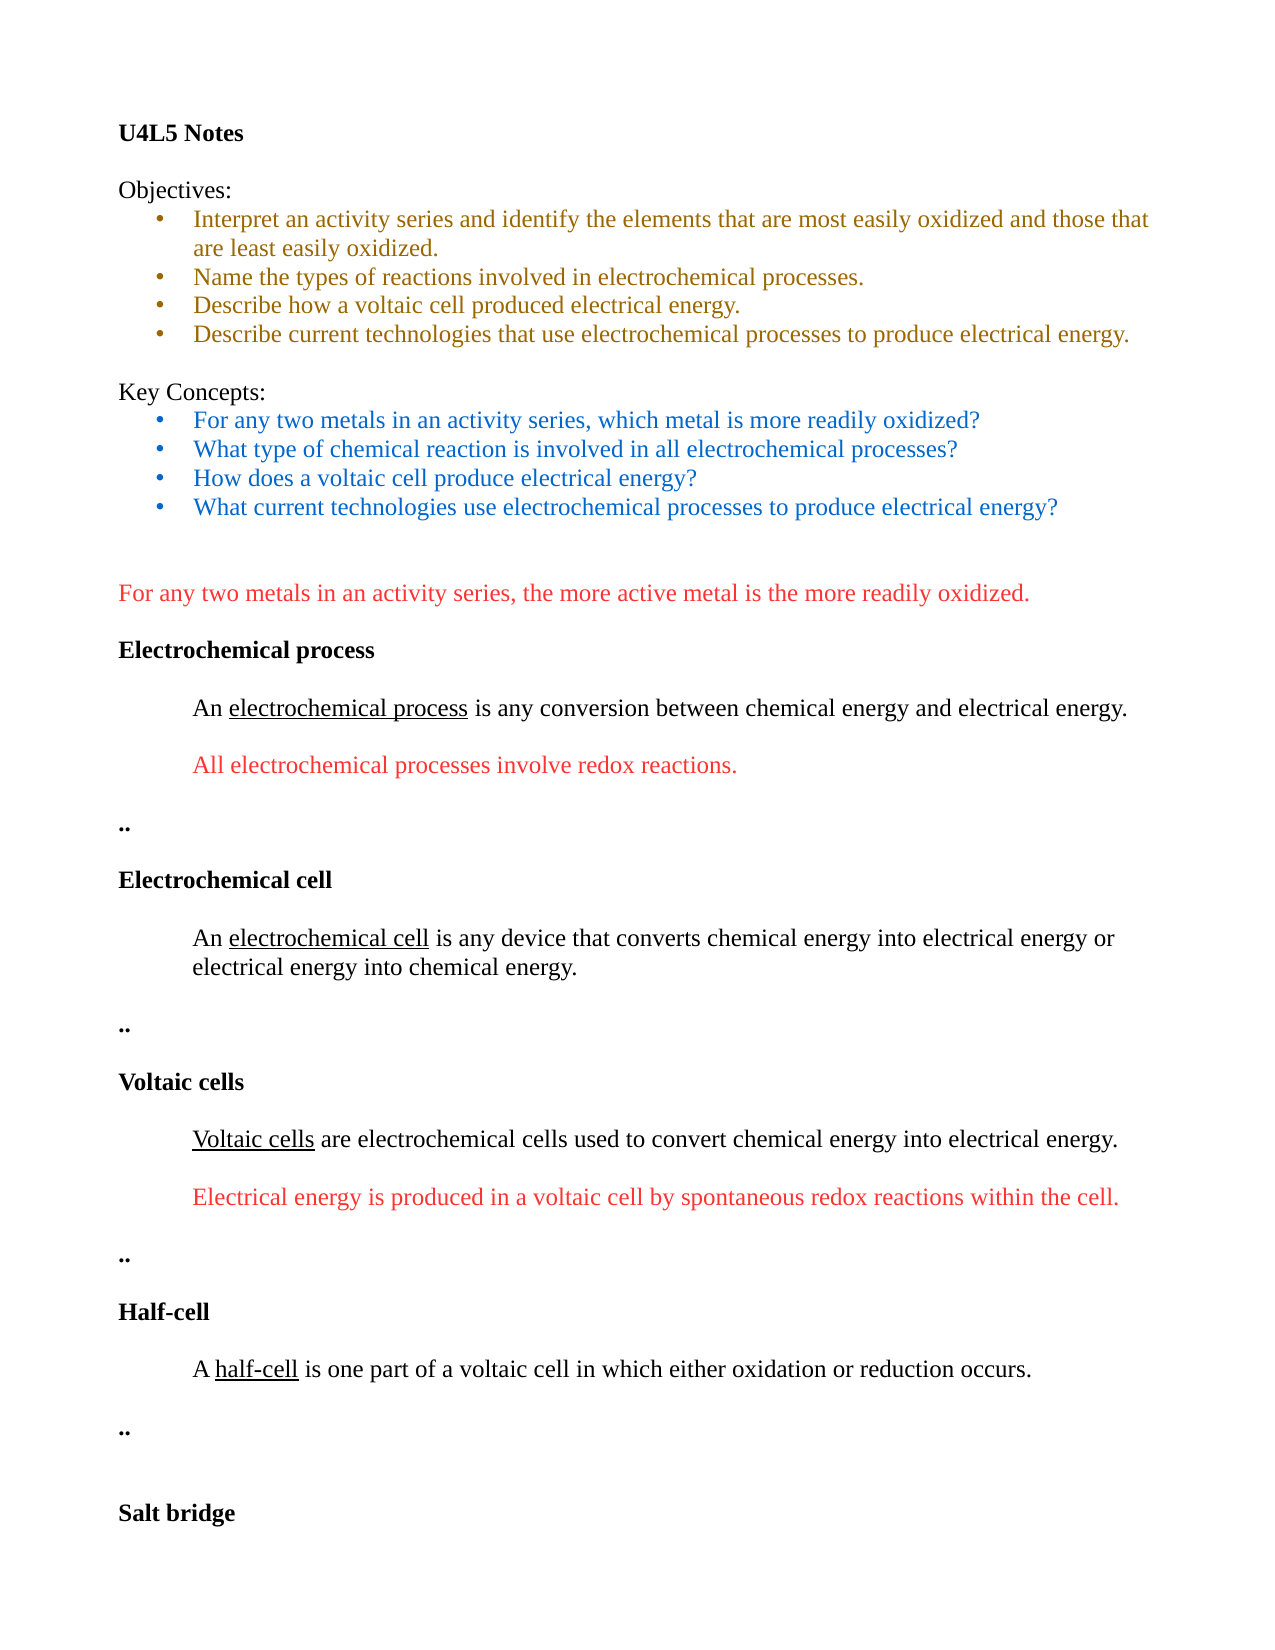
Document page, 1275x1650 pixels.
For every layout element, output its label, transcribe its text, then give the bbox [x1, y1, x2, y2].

text Electrochemical cell [118, 866, 1157, 894]
text Salt bridge [118, 1498, 1157, 1527]
text Key Concepts: [118, 377, 1157, 406]
text A half-cell is one part of a voltaic cell in which either oxidation or reduction occurs. [118, 1354, 1157, 1383]
list Name the types of reactions involved in electrochemical processes. [156, 262, 1157, 291]
text Half-cell [118, 1297, 1157, 1326]
list For any two metals in an activity series, which metal is more readily oxidized? [156, 406, 1157, 434]
text Electrical energy is produced in a voltaic cell by spontaneous redox reactions within the cell. [118, 1182, 1157, 1211]
text An electrochemical process is any conversion between chemical energy and electrical energy. [118, 693, 1157, 722]
list What current technologies use electrochemical processes to produce electrical energy? [156, 492, 1157, 521]
text For any two metals in an activity series, the more active metal is the more readily oxidized. [118, 578, 1157, 607]
text .. [118, 1412, 1157, 1441]
text .. [118, 808, 1157, 837]
text Objectives: [118, 176, 1157, 204]
text .. [118, 1009, 1157, 1038]
text All electrochemical processes involve redox reactions. [118, 751, 1157, 779]
list How does a voltaic cell produce electrical energy? [156, 463, 1157, 492]
list Describe how a voltaic cell produced electrical energy. [156, 291, 1157, 319]
text .. [118, 1239, 1157, 1268]
list Interpret an activity series and identify the elements that are most easily oxidized and those that are least easily oxidized. [156, 204, 1157, 262]
text An electrochemical cell is any device that converts chemical energy into electrical energy or electrical energy into chemical energy. [118, 923, 1157, 981]
text Voltaic cells are electrochemical cells used to convert chemical energy into electrical energy. [118, 1124, 1157, 1153]
text Voltaic cells [118, 1067, 1157, 1096]
list What type of chemical reaction is involved in all electrochemical processes? [156, 434, 1157, 463]
text U4L5 Notes [118, 118, 1157, 147]
list Describe current technologies that use electrochemical processes to produce electrical energy. [156, 319, 1157, 348]
text Electrochemical process [118, 636, 1157, 664]
